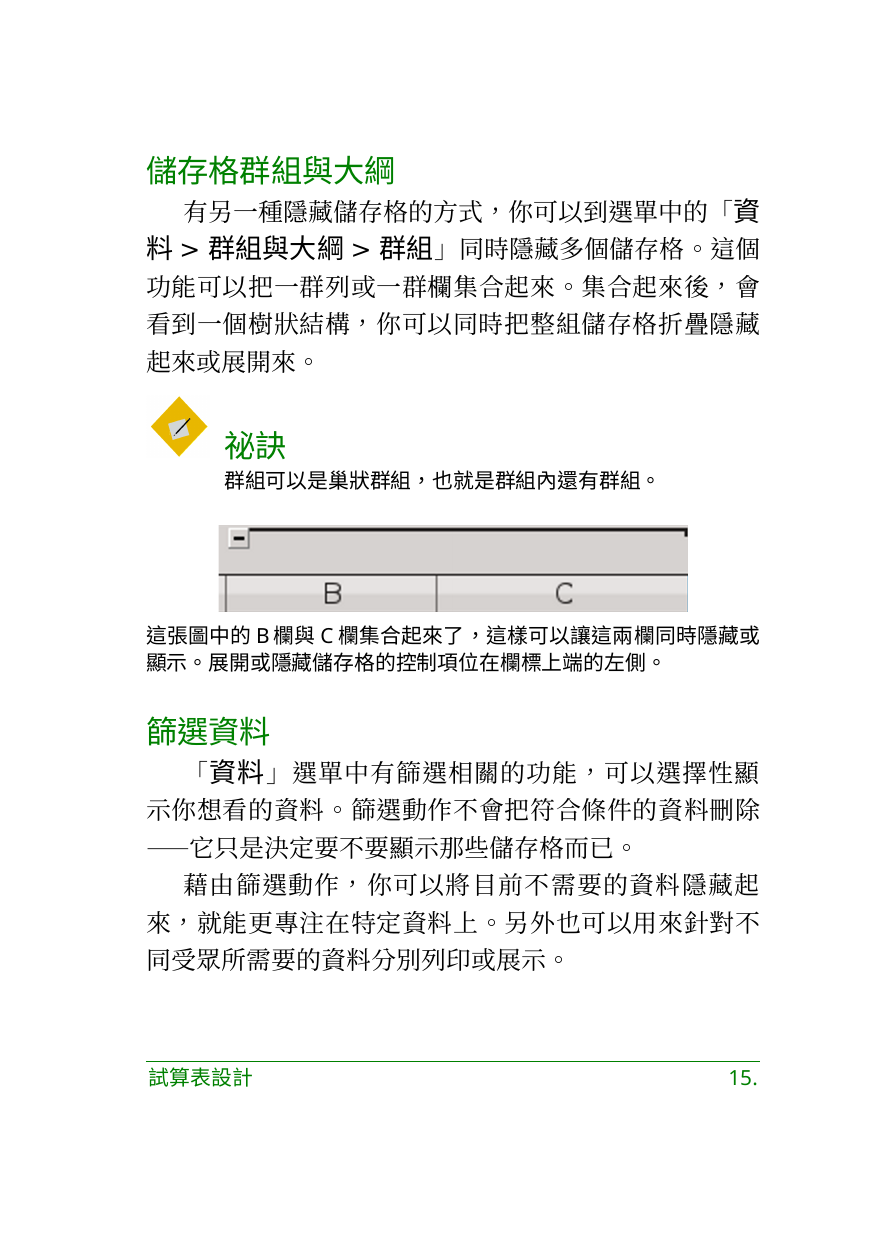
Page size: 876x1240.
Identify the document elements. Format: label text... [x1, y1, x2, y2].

picture [146, 395, 210, 458]
subtitle 篩選資料 [146, 707, 760, 752]
text 藉由篩選動作，你可以將目前不需要的資料隱藏起來，就能更專注在特定資料上。另外也可以用來針對不同受眾所需要的資料分別列印或展示。 [146, 865, 760, 977]
subtitle 儲存格群組與大綱 [146, 146, 760, 191]
text 「資料」選單中有篩選相關的功能，可以選擇性顯示你想看的資料。篩選動作不會把符合條件的資料刪除——它只是決定要不要顯示那些儲存格而已。 [146, 752, 760, 865]
text 群組可以是巢狀群組，也就是群組內還有群組。 [224, 467, 760, 494]
text 有另一種隱藏儲存格的方式，你可以到選單中的「資料 > 群組與大綱 > 群組」同時隱藏多個儲存格。這個功能可以把一群列或一群欄集合起來。集合起來後，會看到一個樹狀結構，你可以同時把整組儲存格折疊隱藏起來或展開來。 [146, 191, 760, 378]
table_header [146, 525, 760, 614]
list 祕訣 [146, 394, 760, 467]
picture [218, 525, 688, 612]
table_cell 這張圖中的B欄與C欄集合起來了，這樣可以讓這兩欄同時隱藏或顯示。展開或隱藏儲存格的控制項位在欄標上端的左側。 [146, 614, 760, 676]
